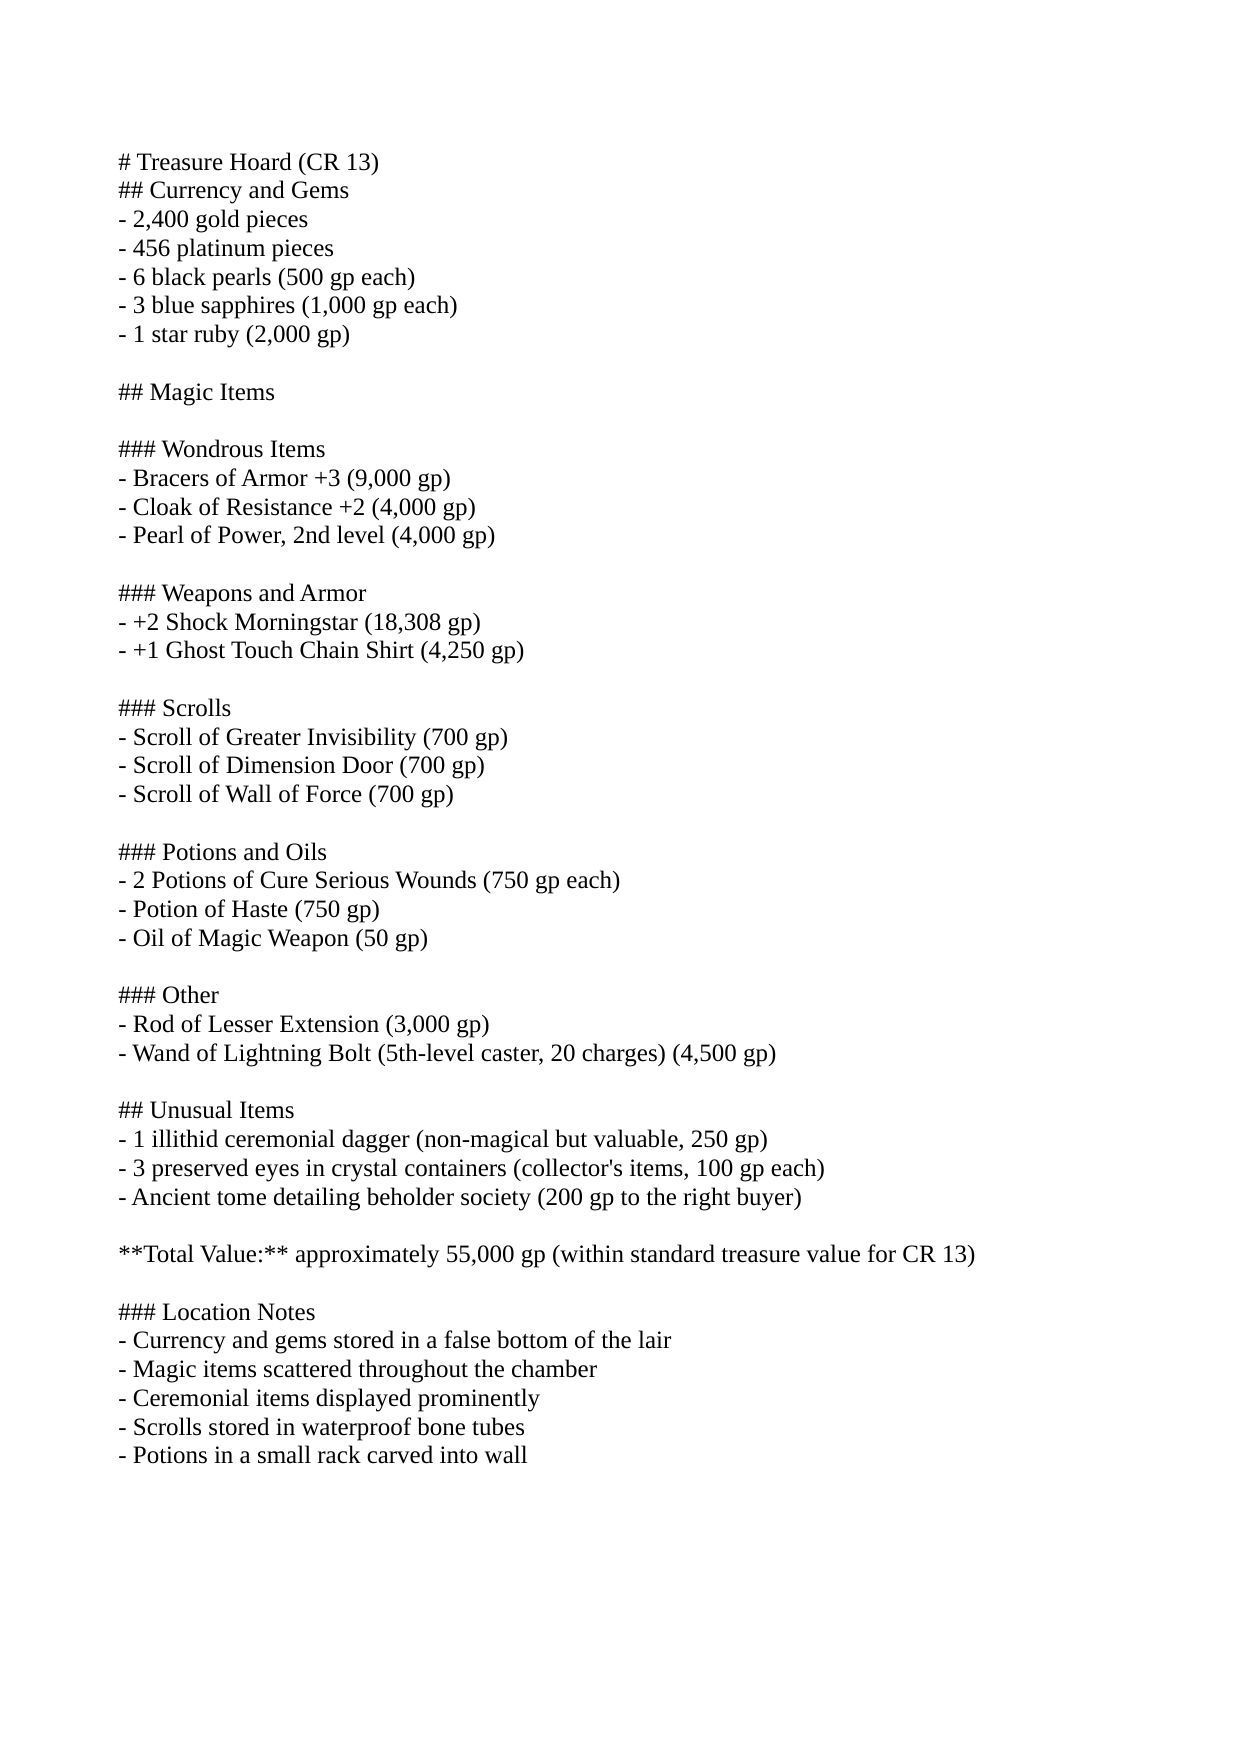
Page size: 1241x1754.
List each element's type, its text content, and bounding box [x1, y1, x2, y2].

text - Potions in a small rack carved into wall [118, 1441, 1122, 1469]
text - 456 platinum pieces [118, 233, 1122, 262]
text ## Unusual Items [118, 1096, 1122, 1124]
text ### Location Notes [118, 1297, 1122, 1326]
text **Total Value:** approximately 55,000 gp (within standard treasure value for CR 13) [118, 1239, 1122, 1268]
text - Pearl of Power, 2nd level (4,000 gp) [118, 521, 1122, 549]
text - Rod of Lesser Extension (3,000 gp) [118, 1009, 1122, 1038]
text - 3 blue sapphires (1,000 gp each) [118, 291, 1122, 319]
text ### Wondrous Items [118, 434, 1122, 463]
text - Oil of Magic Weapon (50 gp) [118, 923, 1122, 952]
text ### Scrolls [118, 693, 1122, 722]
text ### Weapons and Armor [118, 578, 1122, 607]
text - Currency and gems stored in a false bottom of the lair [118, 1326, 1122, 1354]
text - Ancient tome detailing beholder society (200 gp to the right buyer) [118, 1182, 1122, 1211]
text - Scroll of Greater Invisibility (700 gp) [118, 722, 1122, 751]
text - 3 preserved eyes in crystal containers (collector's items, 100 gp each) [118, 1153, 1122, 1182]
text ## Currency and Gems [118, 176, 1122, 204]
text - +2 Shock Morningstar (18,308 gp) [118, 607, 1122, 636]
text - Scroll of Wall of Force (700 gp) [118, 779, 1122, 808]
text ### Other [118, 981, 1122, 1009]
text - Wand of Lightning Bolt (5th-level caster, 20 charges) (4,500 gp) [118, 1038, 1122, 1067]
text - Magic items scattered throughout the chamber [118, 1354, 1122, 1383]
text - Scroll of Dimension Door (700 gp) [118, 751, 1122, 779]
text - 6 black pearls (500 gp each) [118, 262, 1122, 291]
text ### Potions and Oils [118, 837, 1122, 866]
text - 2,400 gold pieces [118, 204, 1122, 233]
text - 2 Potions of Cure Serious Wounds (750 gp each) [118, 866, 1122, 894]
text - Potion of Haste (750 gp) [118, 894, 1122, 923]
text - Ceremonial items displayed prominently [118, 1383, 1122, 1412]
text ## Magic Items [118, 377, 1122, 406]
text - Scrolls stored in waterproof bone tubes [118, 1412, 1122, 1441]
text - Bracers of Armor +3 (9,000 gp) [118, 463, 1122, 492]
text - Cloak of Resistance +2 (4,000 gp) [118, 492, 1122, 521]
text - 1 star ruby (2,000 gp) [118, 319, 1122, 348]
text # Treasure Hoard (CR 13) [118, 147, 1122, 176]
text - +1 Ghost Touch Chain Shirt (4,250 gp) [118, 636, 1122, 664]
text - 1 illithid ceremonial dagger (non-magical but valuable, 250 gp) [118, 1124, 1122, 1153]
